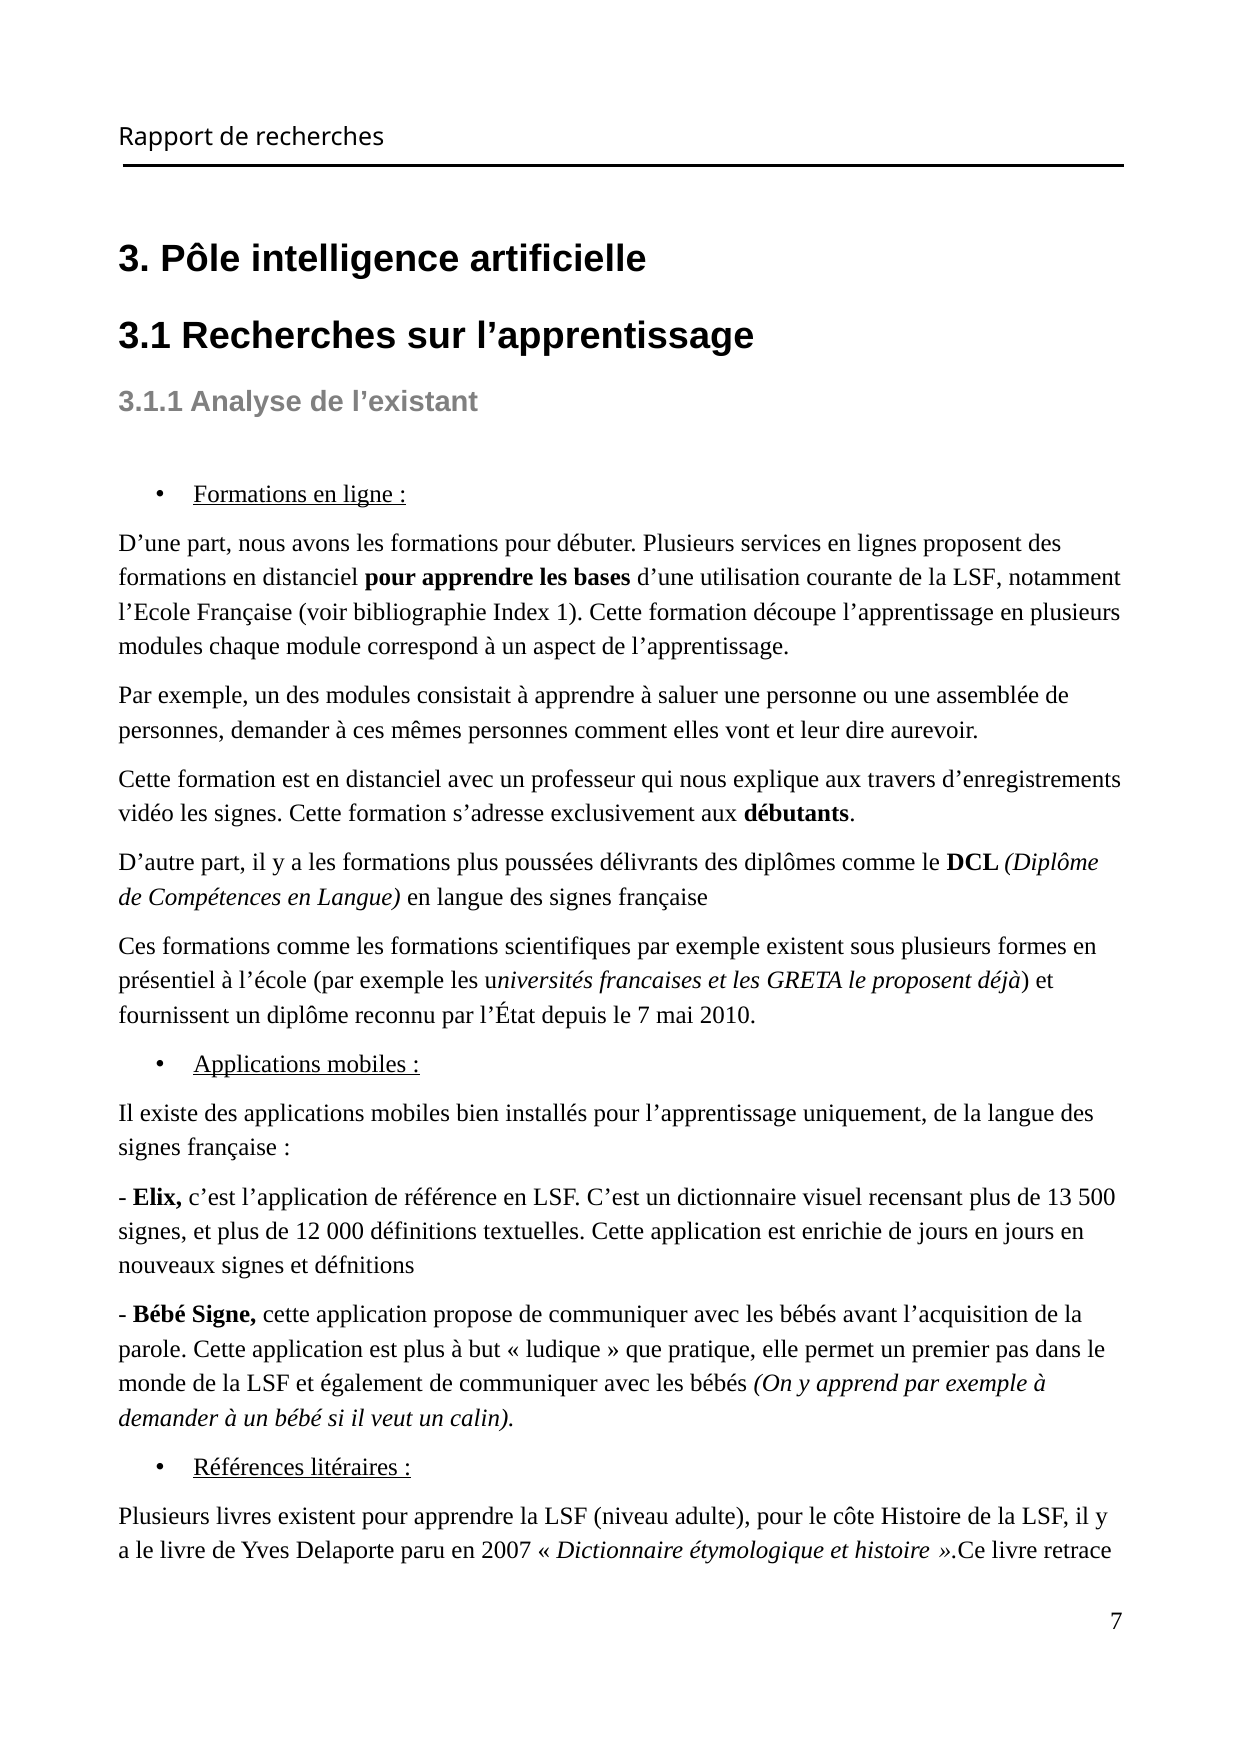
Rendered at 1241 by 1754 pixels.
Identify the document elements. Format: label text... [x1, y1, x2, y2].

text Cette formation est en distanciel avec un professeur qui nous explique aux travers d’enregistrements vidéo les signes. Cette formation s’adresse exclusivement aux débutants. [118, 764, 1122, 827]
text Par exemple, un des modules consistait à apprendre à saluer une personne ou une assemblée de personnes, demander à ces mêmes personnes comment elles vont et leur dire aurevoir. [118, 680, 1122, 743]
subtitle 3.1.1 Analyse de l’existant [118, 384, 1122, 417]
text Ces formations comme les formations scientifiques par exemple existent sous plusieurs formes en présentiel à l’école (par exemple les universités francaises et les GRETA le proposent déjà) et fournissent un diplôme reconnu par l’État depuis le 7 mai 2010. [118, 931, 1122, 1029]
text D’une part, nous avons les formations pour débuter. Plusieurs services en lignes proposent des formations en distanciel pour apprendre les bases d’une utilisation courante de la LSF, notamment l’Ecole Française (voir bibliographie Index 1). Cette formation découpe l’apprentissage en plusieurs modules chaque module correspond à un aspect de l’apprentissage. [118, 528, 1122, 660]
list Références litéraires : [156, 1452, 1122, 1481]
text Il existe des applications mobiles bien installés pour l’apprentissage uniquement, de la langue des signes française : [118, 1098, 1122, 1161]
subtitle 3. Pôle intelligence artificielle [118, 236, 1122, 279]
text - Elix, c’est l’application de référence en LSF. C’est un dictionnaire visuel recensant plus de 13 500 signes, et plus de 12 000 définitions textuelles. Cette application est enrichie de jours en jours en nouveaux signes et défnitions [118, 1182, 1122, 1279]
list Formations en ligne : [156, 479, 1122, 507]
text D’autre part, il y a les formations plus poussées délivrants des diplômes comme le DCL (Diplôme de Compétences en Langue) en langue des signes française [118, 847, 1122, 911]
text - Bébé Signe, cette application propose de communiquer avec les bébés avant l’acquisition de la parole. Cette application est plus à but « ludique » que pratique, elle permet un premier pas dans le monde de la LSF et également de communiquer avec les bébés (On y apprend par exemple à demander à un bébé si il veut un calin). [118, 1299, 1122, 1432]
subtitle 3.1 Recherches sur l’apprentissage [118, 313, 1122, 357]
list Applications mobiles : [156, 1049, 1122, 1078]
text Plusieurs livres existent pour apprendre la LSF (niveau adulte), pour le côte Histoire de la LSF, il y a le livre de Yves Delaporte paru en 2007 « Dictionnaire étymologique et histoire ».Ce livre retrace [118, 1501, 1122, 1564]
